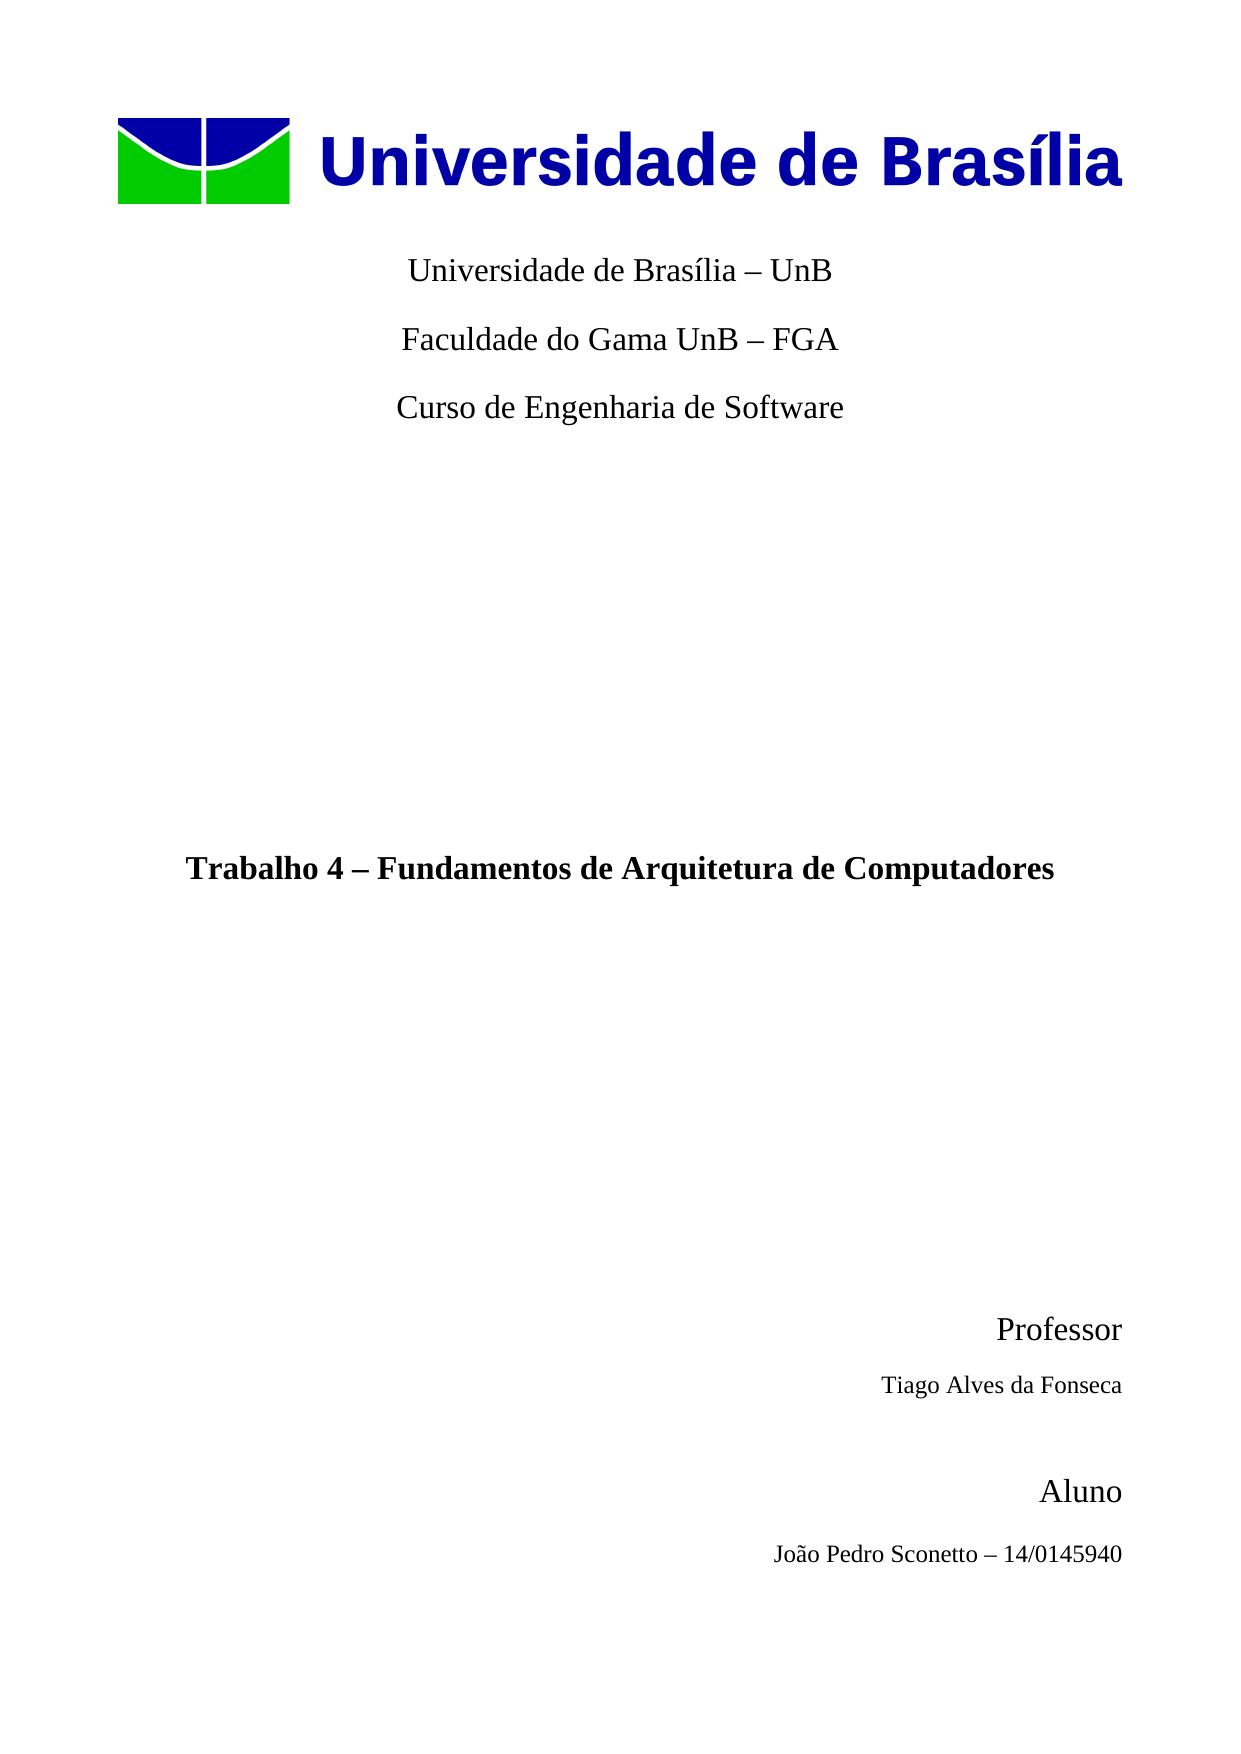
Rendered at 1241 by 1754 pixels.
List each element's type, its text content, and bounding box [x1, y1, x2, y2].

text Trabalho 4 – Fundamentos de Arquitetura de Computadores [118, 848, 1122, 887]
picture [118, 118, 1123, 204]
text Universidade de Brasília – UnB Faculdade do Gama UnB – FGA Curso de Engenharia de Software [118, 250, 1122, 426]
text João Pedro Sconetto – 14/0145940 [118, 1539, 1122, 1568]
text Professor Tiago Alves da Fonseca [118, 1309, 1122, 1399]
text Aluno [118, 1471, 1122, 1509]
